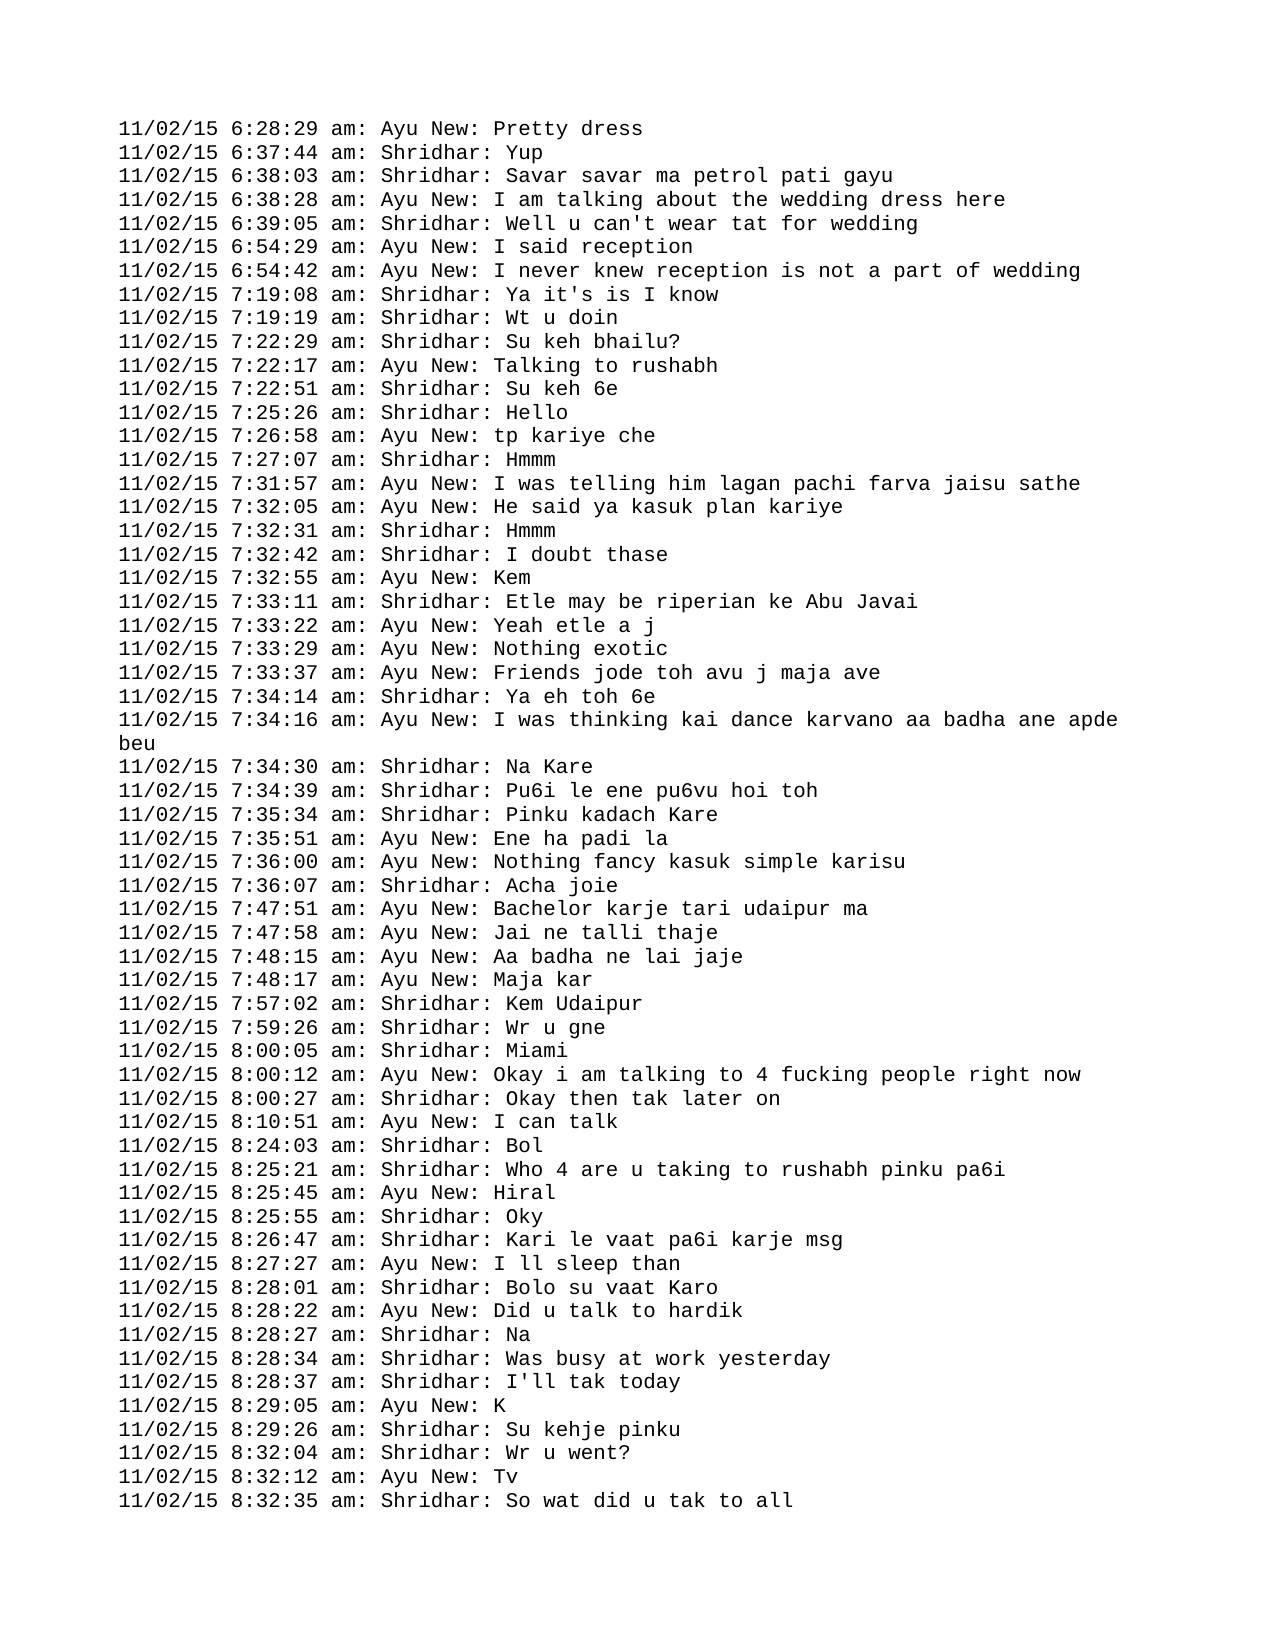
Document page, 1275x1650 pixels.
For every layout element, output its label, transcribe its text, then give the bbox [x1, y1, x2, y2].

text 11/02/15 8:10:51 am: Ayu New: I can talk [118, 1111, 1157, 1135]
text 11/02/15 8:29:05 am: Ayu New: K [118, 1395, 1157, 1419]
text 11/02/15 7:19:08 am: Shridhar: Ya it's is I know [118, 284, 1157, 307]
text 11/02/15 7:34:16 am: Ayu New: I was thinking kai dance karvano aa badha ane apde beu [118, 709, 1157, 757]
text 11/02/15 6:28:29 am: Ayu New: Pretty dress [118, 118, 1157, 142]
text 11/02/15 8:00:05 am: Shridhar: Miami [118, 1040, 1157, 1064]
text 11/02/15 7:27:07 am: Shridhar: Hmmm [118, 449, 1157, 473]
text 11/02/15 8:32:12 am: Ayu New: Tv [118, 1466, 1157, 1489]
text 11/02/15 7:19:19 am: Shridhar: Wt u doin [118, 307, 1157, 331]
text 11/02/15 7:26:58 am: Ayu New: tp kariye che [118, 426, 1157, 449]
text 11/02/15 8:28:37 am: Shridhar: I'll tak today [118, 1371, 1157, 1395]
text 11/02/15 8:32:35 am: Shridhar: So wat did u tak to all [118, 1489, 1157, 1513]
text 11/02/15 7:36:07 am: Shridhar: Acha joie [118, 875, 1157, 898]
text 11/02/15 8:28:34 am: Shridhar: Was busy at work yesterday [118, 1348, 1157, 1371]
text 11/02/15 8:00:27 am: Shridhar: Okay then tak later on [118, 1088, 1157, 1111]
text 11/02/15 8:29:26 am: Shridhar: Su kehje pinku [118, 1419, 1157, 1442]
text 11/02/15 8:32:04 am: Shridhar: Wr u went? [118, 1442, 1157, 1466]
text 11/02/15 6:54:42 am: Ayu New: I never knew reception is not a part of wedding [118, 260, 1157, 284]
text 11/02/15 7:33:37 am: Ayu New: Friends jode toh avu j maja ave [118, 662, 1157, 686]
text 11/02/15 7:32:55 am: Ayu New: Kem [118, 567, 1157, 591]
text 11/02/15 8:28:22 am: Ayu New: Did u talk to hardik [118, 1300, 1157, 1324]
text 11/02/15 7:32:31 am: Shridhar: Hmmm [118, 520, 1157, 544]
text 11/02/15 7:47:58 am: Ayu New: Jai ne talli thaje [118, 922, 1157, 946]
text 11/02/15 8:28:27 am: Shridhar: Na [118, 1324, 1157, 1348]
text 11/02/15 8:26:47 am: Shridhar: Kari le vaat pa6i karje msg [118, 1229, 1157, 1253]
text 11/02/15 6:37:44 am: Shridhar: Yup [118, 142, 1157, 165]
text 11/02/15 7:22:17 am: Ayu New: Talking to rushabh [118, 354, 1157, 378]
text 11/02/15 7:34:14 am: Shridhar: Ya eh toh 6e [118, 686, 1157, 709]
text 11/02/15 7:31:57 am: Ayu New: I was telling him lagan pachi farva jaisu sathe [118, 473, 1157, 496]
text 11/02/15 7:22:51 am: Shridhar: Su keh 6e [118, 378, 1157, 402]
text 11/02/15 7:48:15 am: Ayu New: Aa badha ne lai jaje [118, 946, 1157, 969]
text 11/02/15 8:25:45 am: Ayu New: Hiral [118, 1182, 1157, 1206]
text 11/02/15 7:34:39 am: Shridhar: Pu6i le ene pu6vu hoi toh [118, 780, 1157, 804]
text 11/02/15 7:22:29 am: Shridhar: Su keh bhailu? [118, 331, 1157, 354]
text 11/02/15 6:54:29 am: Ayu New: I said reception [118, 236, 1157, 260]
text 11/02/15 8:25:21 am: Shridhar: Who 4 are u taking to rushabh pinku pa6i [118, 1158, 1157, 1182]
text 11/02/15 8:00:12 am: Ayu New: Okay i am talking to 4 fucking people right now [118, 1064, 1157, 1088]
text 11/02/15 7:48:17 am: Ayu New: Maja kar [118, 969, 1157, 993]
text 11/02/15 7:34:30 am: Shridhar: Na Kare [118, 757, 1157, 780]
text 11/02/15 7:32:42 am: Shridhar: I doubt thase [118, 544, 1157, 567]
text 11/02/15 6:39:05 am: Shridhar: Well u can't wear tat for wedding [118, 213, 1157, 236]
text 11/02/15 7:25:26 am: Shridhar: Hello [118, 402, 1157, 426]
text 11/02/15 7:32:05 am: Ayu New: He said ya kasuk plan kariye [118, 496, 1157, 520]
text 11/02/15 7:47:51 am: Ayu New: Bachelor karje tari udaipur ma [118, 898, 1157, 922]
text 11/02/15 8:24:03 am: Shridhar: Bol [118, 1135, 1157, 1158]
text 11/02/15 8:28:01 am: Shridhar: Bolo su vaat Karo [118, 1277, 1157, 1300]
text 11/02/15 6:38:28 am: Ayu New: I am talking about the wedding dress here [118, 189, 1157, 213]
text 11/02/15 7:33:11 am: Shridhar: Etle may be riperian ke Abu Javai [118, 591, 1157, 615]
text 11/02/15 8:25:55 am: Shridhar: Oky [118, 1206, 1157, 1229]
text 11/02/15 7:33:22 am: Ayu New: Yeah etle a j [118, 615, 1157, 638]
text 11/02/15 7:59:26 am: Shridhar: Wr u gne [118, 1017, 1157, 1040]
text 11/02/15 7:33:29 am: Ayu New: Nothing exotic [118, 638, 1157, 662]
text 11/02/15 7:35:51 am: Ayu New: Ene ha padi la [118, 827, 1157, 851]
text 11/02/15 7:57:02 am: Shridhar: Kem Udaipur [118, 993, 1157, 1017]
text 11/02/15 8:27:27 am: Ayu New: I ll sleep than [118, 1253, 1157, 1277]
text 11/02/15 6:38:03 am: Shridhar: Savar savar ma petrol pati gayu [118, 165, 1157, 189]
text 11/02/15 7:36:00 am: Ayu New: Nothing fancy kasuk simple karisu [118, 851, 1157, 875]
text 11/02/15 7:35:34 am: Shridhar: Pinku kadach Kare [118, 804, 1157, 827]
